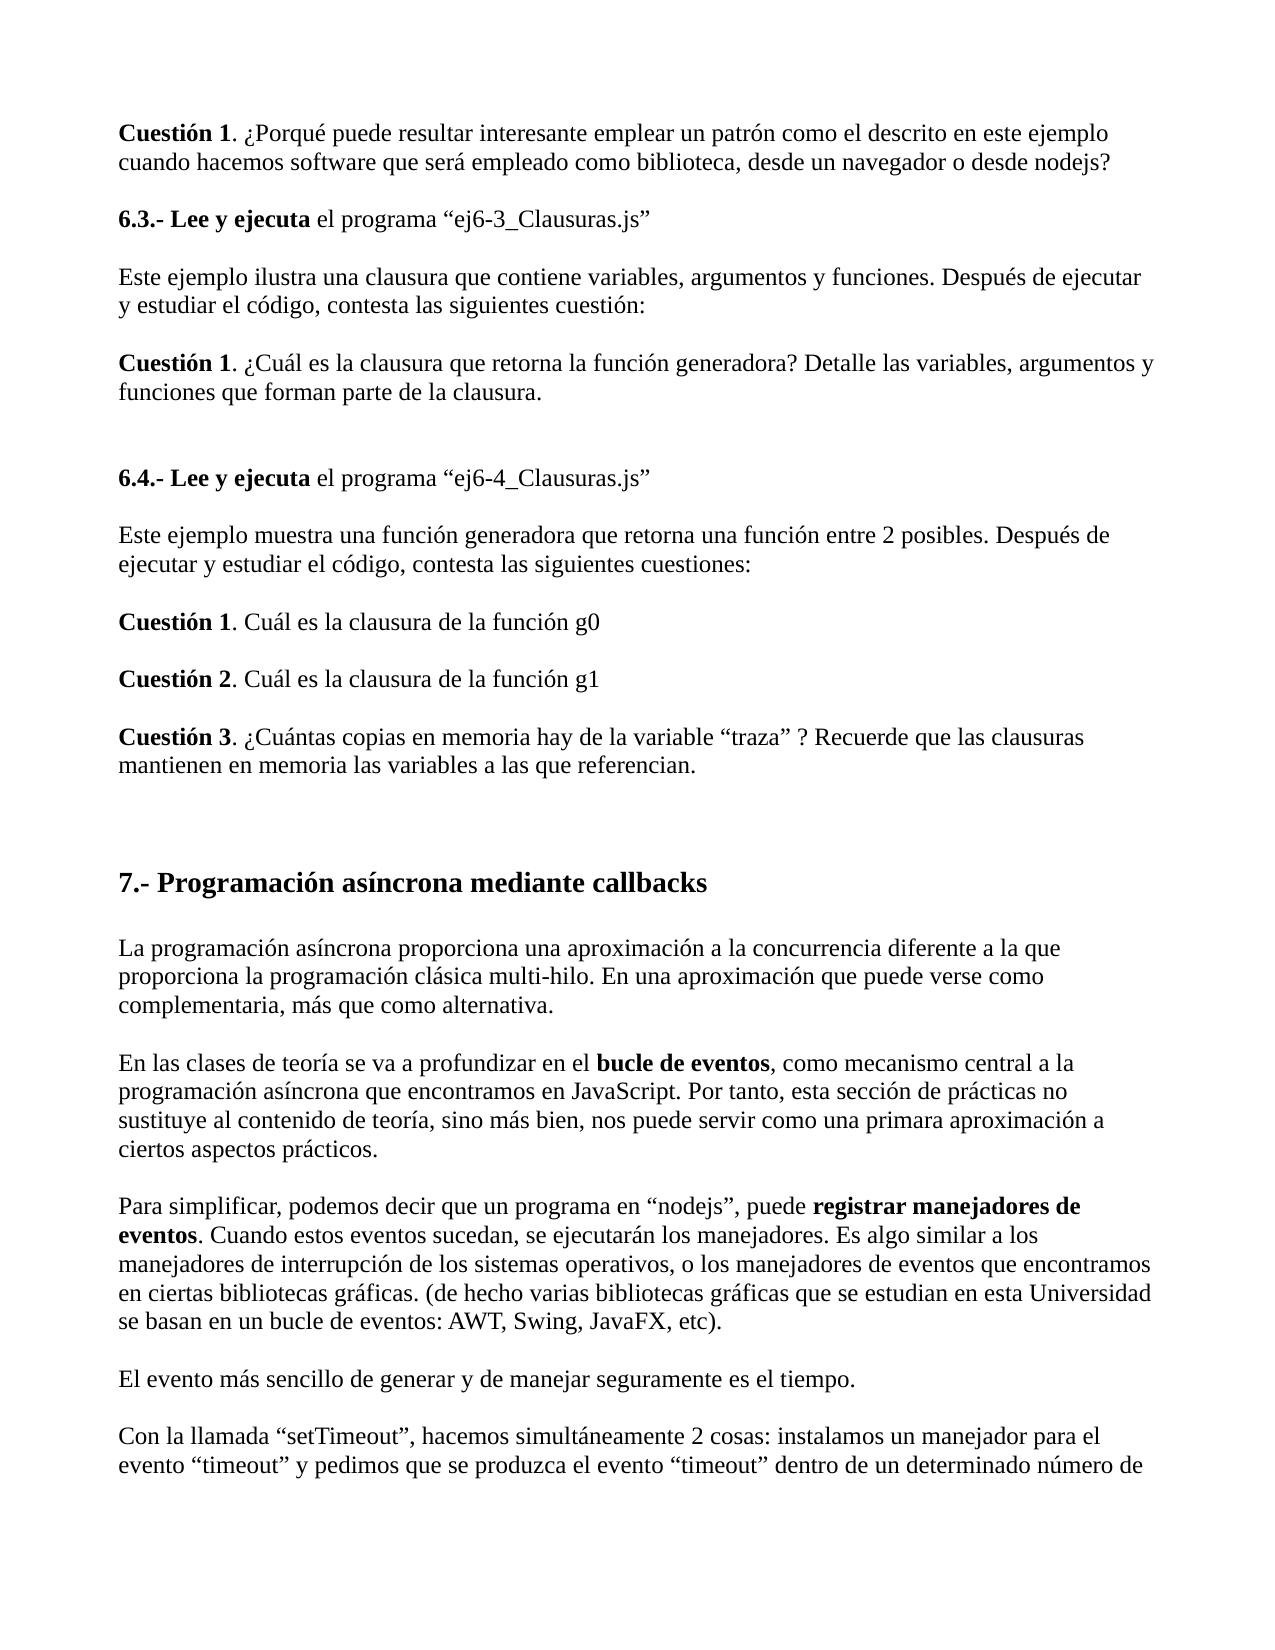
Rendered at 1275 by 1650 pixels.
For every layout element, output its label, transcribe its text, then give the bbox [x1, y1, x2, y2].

text En las clases de teoría se va a profundizar en el bucle de eventos, como mecanismo central a la programación asíncrona que encontramos en JavaScript. Por tanto, esta sección de prácticas no sustituye al contenido de teoría, sino más bien, nos puede servir como una primara aproximación a ciertos aspectos prácticos. [118, 1048, 1157, 1163]
text Cuestión 2. Cuál es la clausura de la función g1 [118, 664, 1157, 693]
text 6.3.- Lee y ejecuta el programa “ej6-3_Clausuras.js” [118, 204, 1157, 233]
text Para simplificar, podemos decir que un programa en “nodejs”, puede registrar manejadores de eventos. Cuando estos eventos sucedan, se ejecutarán los manejadores. Es algo similar a los manejadores de interrupción de los sistemas operativos, o los manejadores de eventos que encontramos en ciertas bibliotecas gráficas. (de hecho varias bibliotecas gráficas que se estudian en esta Universidad se basan en un bucle de eventos: AWT, Swing, JavaFX, etc). [118, 1191, 1157, 1335]
text Cuestión 1. ¿Porqué puede resultar interesante emplear un patrón como el descrito en este ejemplo cuando hacemos software que será empleado como biblioteca, desde un navegador o desde nodejs? [118, 118, 1157, 176]
text Con la llamada “setTimeout”, hacemos simultáneamente 2 cosas: instalamos un manejador para el evento “timeout” y pedimos que se produzca el evento “timeout” dentro de un determinado número de [118, 1421, 1157, 1479]
text Este ejemplo muestra una función generadora que retorna una función entre 2 posibles. Después de ejecutar y estudiar el código, contesta las siguientes cuestiones: [118, 521, 1157, 578]
text 7.- Programación asíncrona mediante callbacks [118, 866, 1157, 899]
text Cuestión 3. ¿Cuántas copias en memoria hay de la variable “traza” ? Recuerde que las clausuras mantienen en memoria las variables a las que referencian. [118, 722, 1157, 779]
text El evento más sencillo de generar y de manejar seguramente es el tiempo. [118, 1364, 1157, 1393]
text La programación asíncrona proporciona una aproximación a la concurrencia diferente a la que proporciona la programación clásica multi-hilo. En una aproximación que puede verse como complementaria, más que como alternativa. [118, 933, 1157, 1019]
text Cuestión 1. ¿Cuál es la clausura que retorna la función generadora? Detalle las variables, argumentos y funciones que forman parte de la clausura. [118, 348, 1157, 406]
text Este ejemplo ilustra una clausura que contiene variables, argumentos y funciones. Después de ejecutar y estudiar el código, contesta las siguientes cuestión: [118, 262, 1157, 319]
text Cuestión 1. Cuál es la clausura de la función g0 [118, 607, 1157, 636]
text 6.4.- Lee y ejecuta el programa “ej6-4_Clausuras.js” [118, 463, 1157, 492]
